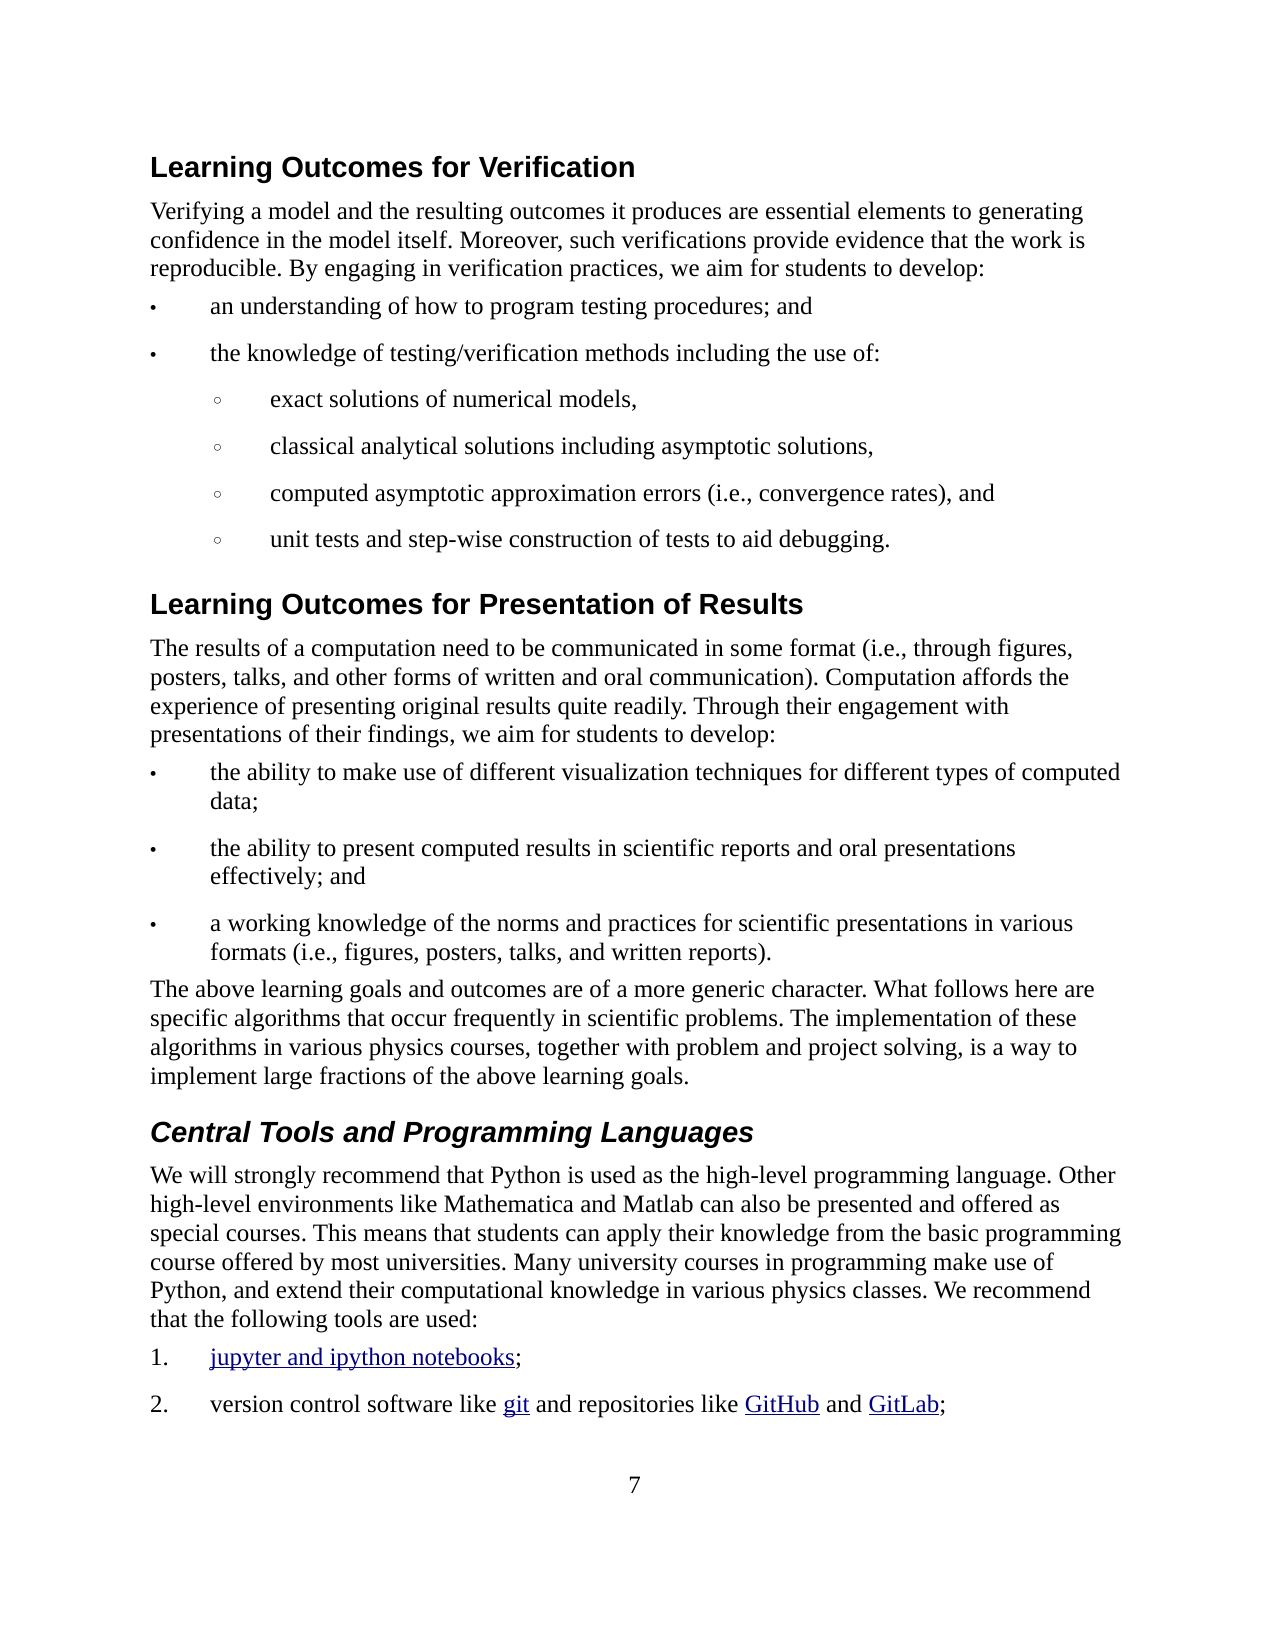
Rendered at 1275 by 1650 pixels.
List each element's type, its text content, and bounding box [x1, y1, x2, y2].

text The above learning goals and outcomes are of a more generic character. What follows here are specific algorithms that occur frequently in scientific problems. The implementation of these algorithms in various physics courses, together with problem and project solving, is a way to implement large fractions of the above learning goals. [150, 974, 1125, 1089]
list computed asymptotic approximation errors (i.e., convergence rates), and [210, 478, 1125, 507]
text The results of a computation need to be communicated in some format (i.e., through figures, posters, talks, and other forms of written and oral communication). Computation affords the experience of presenting original results quite readily. Through their engagement with presentations of their findings, we aim for students to develop: [150, 633, 1125, 748]
subtitle Learning Outcomes for Verification [150, 150, 1125, 183]
list exact solutions of numerical models, [210, 384, 1125, 413]
subtitle Central Tools and Programming Languages [150, 1114, 1125, 1148]
list jupyter and ipython notebooks; [150, 1342, 1125, 1371]
list an understanding of how to program testing procedures; and [150, 291, 1125, 320]
list unit tests and step-wise construction of tests to aid debugging. [210, 524, 1125, 553]
list the ability to present computed results in scientific reports and oral presentations effectively; and [150, 833, 1125, 890]
list the knowledge of testing/verification methods including the use of: [150, 338, 1125, 367]
list a working knowledge of the norms and practices for scientific presentations in various formats (i.e., figures, posters, talks, and written reports). [150, 908, 1125, 966]
subtitle Learning Outcomes for Presentation of Results [150, 587, 1125, 621]
text Verifying a model and the resulting outcomes it produces are essential elements to generating confidence in the model itself. Moreover, such verifications provide evidence that the work is reproducible. By engaging in verification practices, we aim for students to develop: [150, 196, 1125, 282]
list the ability to make use of different visualization techniques for different types of computed data; [150, 757, 1125, 815]
text We will strongly recommend that Python is used as the high-level programming language. Other high-level environments like Mathematica and Matlab can also be presented and offered as special courses. This means that students can apply their knowledge from the basic programming course offered by most universities. Many university courses in programming make use of Python, and extend their computational knowledge in various physics classes. We recommend that the following tools are used: [150, 1161, 1125, 1333]
list classical analytical solutions including asymptotic solutions, [210, 431, 1125, 460]
list version control software like git and repositories like GitHub and GitLab; [150, 1389, 1125, 1417]
